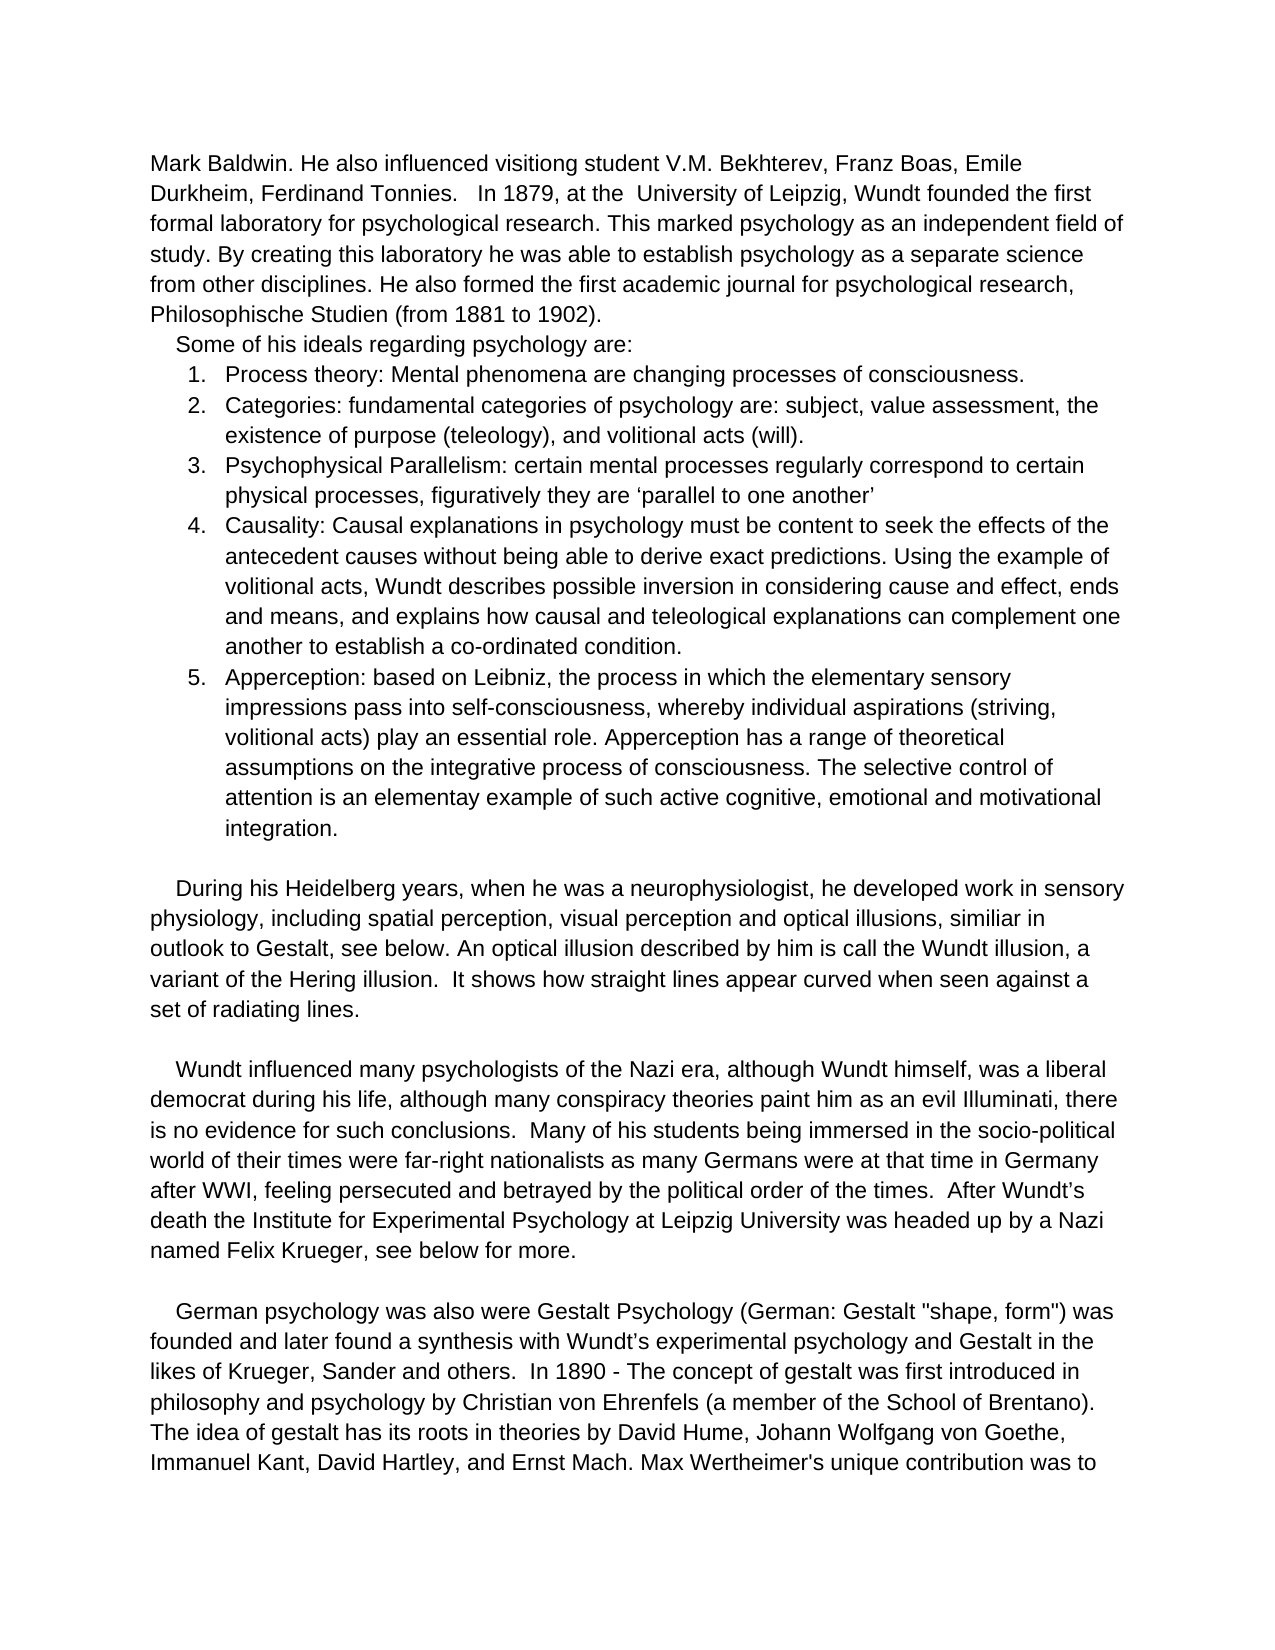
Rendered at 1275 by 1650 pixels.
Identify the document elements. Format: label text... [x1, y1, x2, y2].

text Some of his ideals regarding psychology are: [150, 331, 1125, 358]
text Mark Baldwin. He also influenced visitiong student V.M. Bekhterev, Franz Boas, Emile Durkheim, Ferdinand Tonnies. In 1879, at the University of Leipzig, Wundt founded the first formal laboratory for psychological research. This marked psychology as an independent field of study. By creating this laboratory he was able to establish psychology as a separate science from other disciplines. He also formed the first academic journal for psychological research, Philosophische Studien (from 1881 to 1902). [150, 150, 1125, 327]
text German psychology was also were Gestalt Psychology (German: Gestalt "shape, form") was founded and later found a synthesis with Wundt’s experimental psychology and Gestalt in the likes of Krueger, Sander and others. In 1890 - The concept of gestalt was first introduced in philosophy and psychology by Christian von Ehrenfels (a member of the School of Brentano). The idea of gestalt has its roots in theories by David Hume, Johann Wolfgang von Goethe, Immanuel Kant, David Hartley, and Ernst Mach. Max Wertheimer's unique contribution was to [150, 1298, 1125, 1475]
list Psychophysical Parallelism: certain mental processes regularly correspond to certain physical processes, figuratively they are ‘parallel to one another’ [187, 452, 1125, 509]
list Apperception: based on Leibniz, the process in which the elementary sensory impressions pass into self-consciousness, whereby individual aspirations (striving, volitional acts) play an essential role. Apperception has a range of theoretical assumptions on the integrative process of consciousness. The selective control of attention is an elementay example of such active cognitive, emotional and motivational integration. [187, 663, 1125, 841]
list Process theory: Mental phenomena are changing processes of consciousness. [187, 361, 1125, 388]
text Wundt influenced many psychologists of the Nazi era, although Wundt himself, was a liberal democrat during his life, although many conspiracy theories paint him as an evil Illuminati, there is no evidence for such conclusions. Many of his students being immersed in the socio-political world of their times were far-right nationalists as many Germans were at that time in Germany after WWI, feeling persecuted and betrayed by the political order of the times. After Wundt’s death the Institute for Experimental Psychology at Leipzig University was headed up by a Nazi named Felix Krueger, see below for more. [150, 1056, 1125, 1264]
text During his Heidelberg years, when he was a neurophysiologist, he developed work in sensory physiology, including spatial perception, visual perception and optical illusions, similiar in outlook to Gestalt, see below. An optical illusion described by him is call the Wundt illusion, a variant of the Hering illusion. It shows how straight lines appear curved when seen against a set of radiating lines. [150, 875, 1125, 1022]
list Categories: fundamental categories of psychology are: subject, value assessment, the existence of purpose (teleology), and volitional acts (will). [187, 392, 1125, 448]
list Causality: Causal explanations in psychology must be content to seek the effects of the antecedent causes without being able to derive exact predictions. Using the example of volitional acts, Wundt describes possible inversion in considering cause and effect, ends and means, and explains how causal and teleological explanations can complement one another to establish a co-ordinated condition. [187, 512, 1125, 660]
